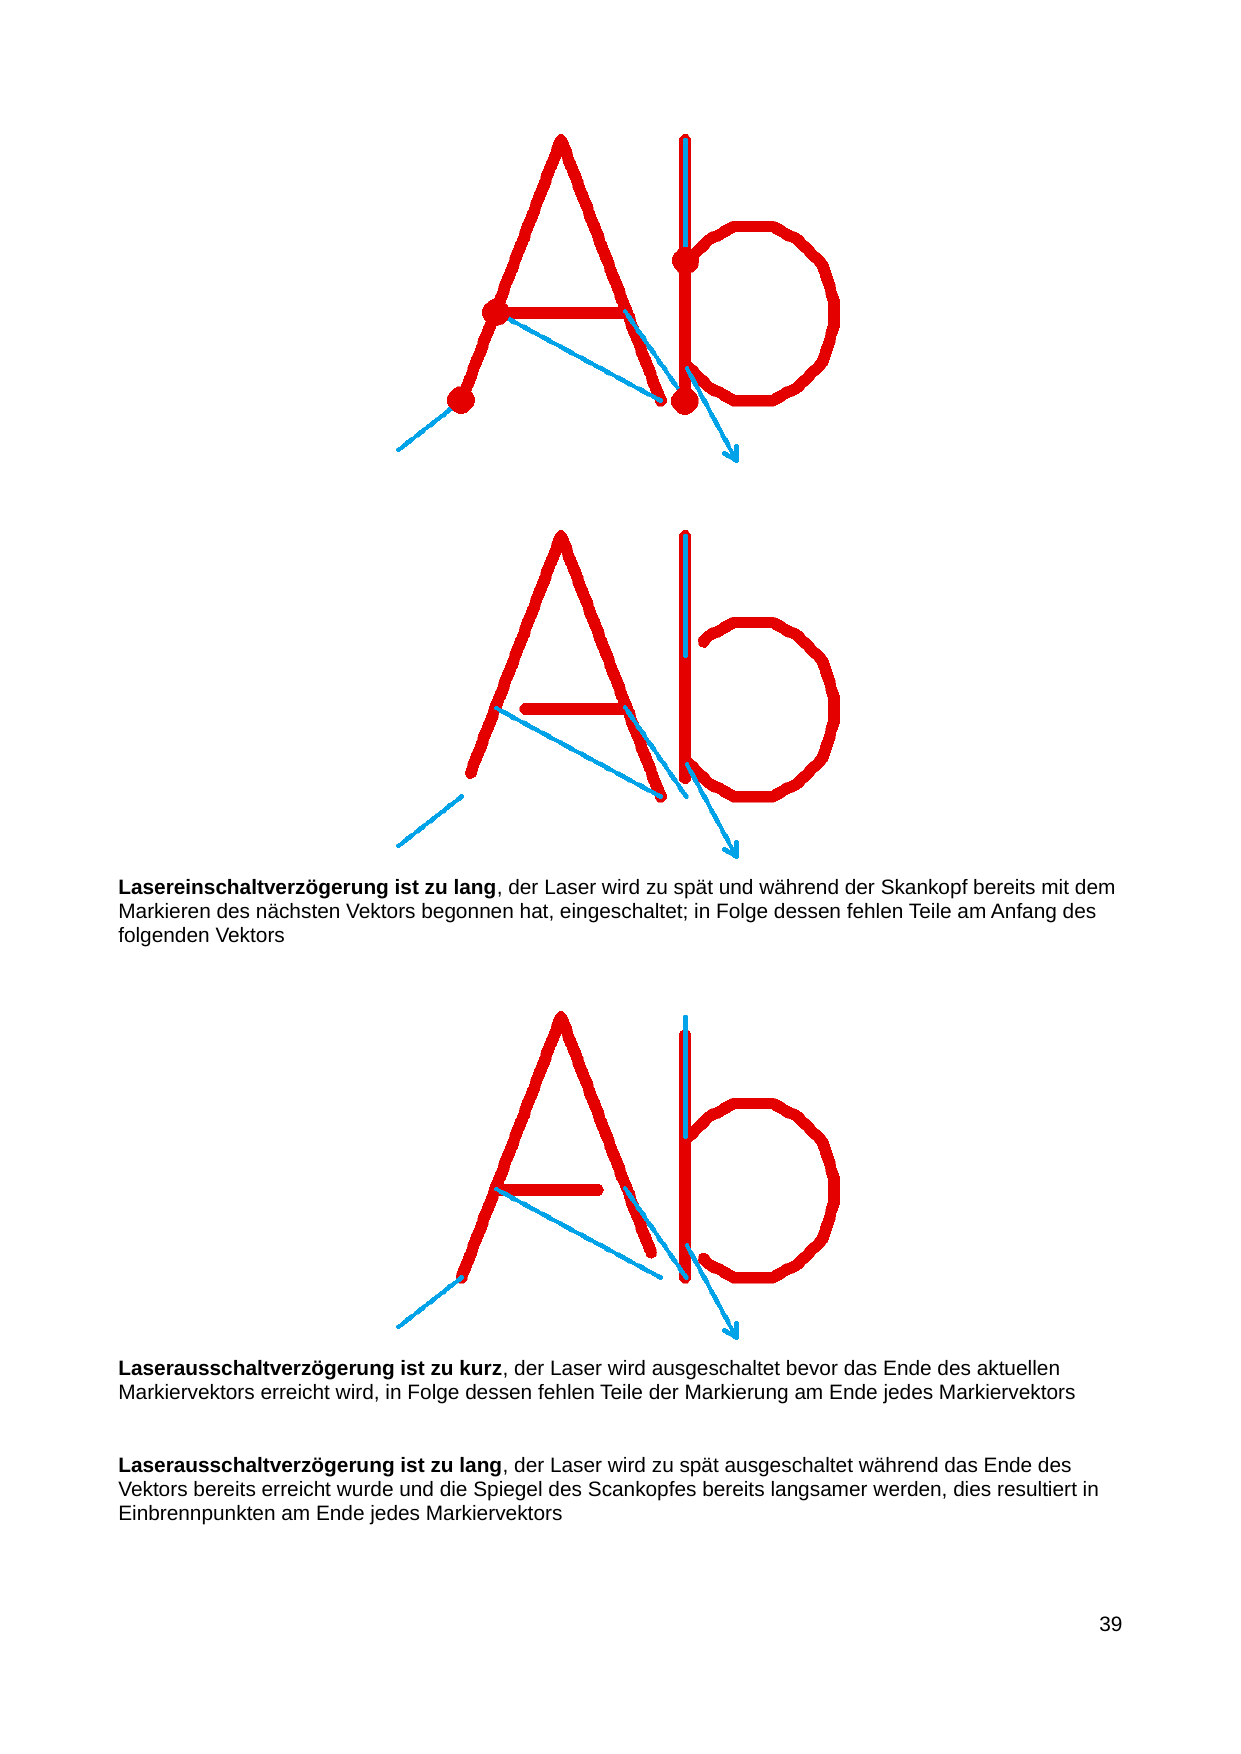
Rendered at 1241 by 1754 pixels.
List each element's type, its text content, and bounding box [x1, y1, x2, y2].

text Lasereinschaltverzögerung ist zu lang, der Laser wird zu spät und während der Skankopf bereits mit dem Markieren des nächsten Vektors begonnen hat, eingeschaltet; in Folge dessen fehlen Teile am Anfang des folgenden Vektors [118, 515, 1122, 947]
text Laserausschaltverzögerung ist zu lang, der Laser wird zu spät ausgeschaltet während das Ende des Vektors bereits erreicht wurde und die Spiegel des Scankopfes bereits langsamer werden, dies resultiert in Einbrennpunkten am Ende jedes Markiervektors [118, 1453, 1122, 1525]
text Laserausschaltverzögerung ist zu kurz, der Laser wird ausgeschaltet bevor das Ende des aktuellen Markiervektors erreicht wird, in Folge dessen fehlen Teile der Markierung am Ende jedes Markiervektors [118, 996, 1122, 1404]
picture [383, 995, 857, 1356]
picture [383, 118, 857, 479]
picture [383, 514, 857, 875]
